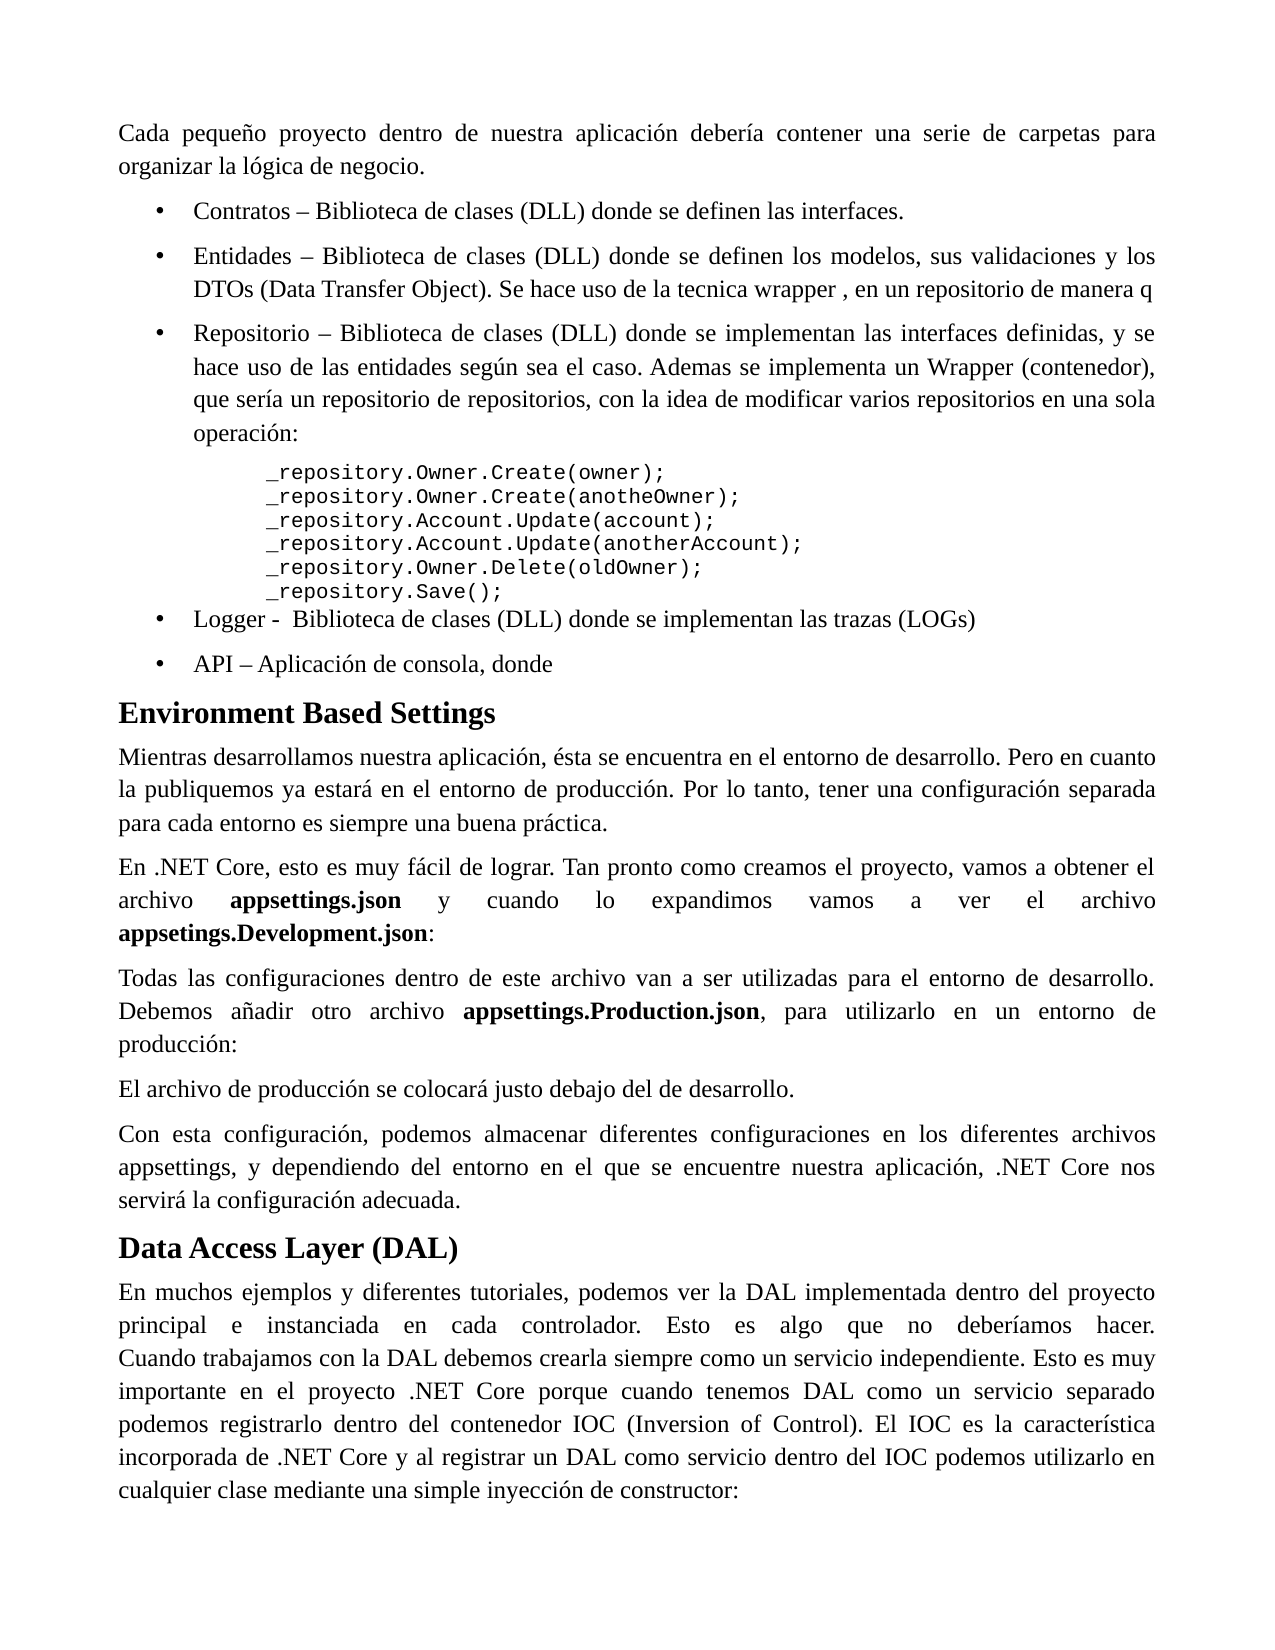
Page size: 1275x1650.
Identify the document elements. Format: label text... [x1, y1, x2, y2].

list Contratos – Biblioteca de clases (DLL) donde se definen las interfaces. [156, 196, 1157, 225]
text _repository.Account.Update(account); [266, 510, 1157, 533]
text El archivo de producción se colocará justo debajo del de desarrollo. [118, 1074, 1157, 1103]
subtitle Data Access Layer (DAL) [118, 1230, 1157, 1266]
text Todas las configuraciones dentro de este archivo van a ser utilizadas para el entorno de desarrollo. Debemos añadir otro archivo appsettings.Production.json, para utilizarlo en un entorno de producción: [118, 963, 1157, 1058]
list Entidades – Biblioteca de clases (DLL) donde se definen los modelos, sus validaciones y los DTOs (Data Transfer Object). Se hace uso de la tecnica wrapper , en un repositorio de manera q [156, 241, 1157, 302]
text _repository.Owner.Create(anotheOwner); [266, 486, 1157, 510]
text En .NET Core, esto es muy fácil de lograr. Tan pronto como creamos el proyecto, vamos a obtener el archivo appsettings.json y cuando lo expandimos vamos a ver el archivo appsetings.Development.json: [118, 852, 1157, 947]
text _repository.Owner.Delete(oldOwner); [266, 557, 1157, 581]
text Con esta configuración, podemos almacenar diferentes configuraciones en los diferentes archivos appsettings, y dependiendo del entorno en el que se encuentre nuestra aplicación, .NET Core nos servirá la configuración adecuada. [118, 1119, 1157, 1214]
subtitle Environment Based Settings [118, 694, 1157, 730]
text Mientras desarrollamos nuestra aplicación, ésta se encuentra en el entorno de desarrollo. Pero en cuanto la publiquemos ya estará en el entorno de producción. Por lo tanto, tener una configuración separada para cada entorno es siempre una buena práctica. [118, 742, 1157, 836]
list Repositorio – Biblioteca de clases (DLL) donde se implementan las interfaces definidas, y se hace uso de las entidades según sea el caso. Ademas se implementa un Wrapper (contenedor), que sería un repositorio de repositorios, con la idea de modificar varios repositorios en una sola operación: [156, 318, 1157, 446]
list Logger - Biblioteca de clases (DLL) donde se implementan las trazas (LOGs) [156, 604, 1157, 633]
text _repository.Save(); [266, 581, 1157, 604]
text _repository.Owner.Create(owner); [266, 462, 1157, 486]
text _repository.Account.Update(anotherAccount); [266, 533, 1157, 557]
text En muchos ejemplos y diferentes tutoriales, podemos ver la DAL implementada dentro del proyecto principal e instanciada en cada controlador. Esto es algo que no deberíamos hacer. Cuando trabajamos con la DAL debemos crearla siempre como un servicio independiente. Esto es muy importante en el proyecto .NET Core porque cuando tenemos DAL como un servicio separado podemos registrarlo dentro del contenedor IOC (Inversion of Control). El IOC es la característica incorporada de .NET Core y al registrar un DAL como servicio dentro del IOC podemos utilizarlo en cualquier clase mediante una simple inyección de constructor: [118, 1277, 1157, 1504]
text Cada pequeño proyecto dentro de nuestra aplicación debería contener una serie de carpetas para organizar la lógica de negocio. [118, 118, 1157, 180]
list API – Aplicación de consola, donde [156, 649, 1157, 678]
